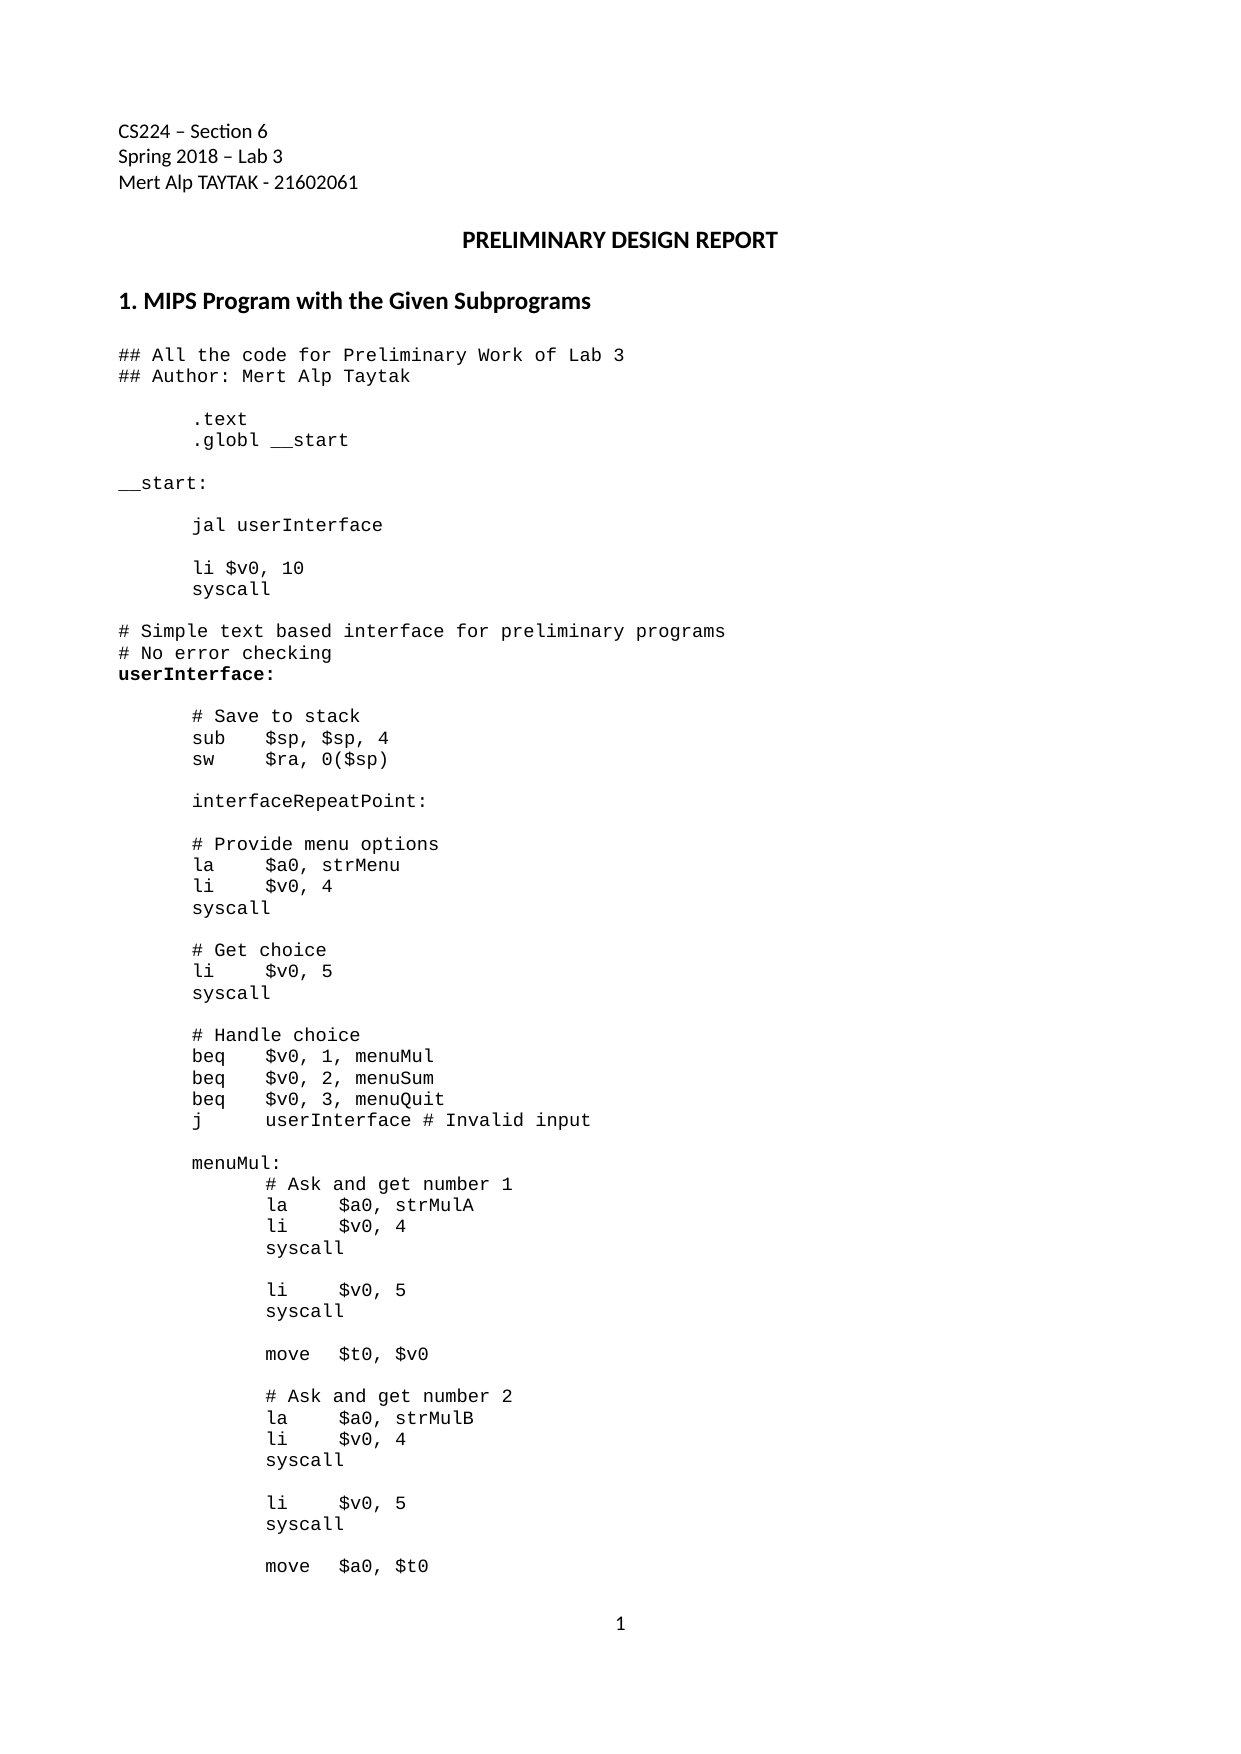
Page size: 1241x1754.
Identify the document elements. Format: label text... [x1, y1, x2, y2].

text syscall [118, 898, 1122, 920]
text # Ask and get number 2 [118, 1387, 1122, 1408]
text jal userInterface [118, 516, 1122, 537]
text la $a0, strMenu [118, 856, 1122, 877]
text syscall [118, 1238, 1122, 1260]
text # No error checking [118, 643, 1122, 665]
text syscall [118, 1515, 1122, 1536]
text li $v0, 5 [118, 962, 1122, 983]
text PRELIMINARY DESIGN REPORT [118, 224, 1122, 254]
text move $t0, $v0 [118, 1345, 1122, 1366]
text __start: [118, 473, 1122, 495]
text li $v0, 4 [118, 1217, 1122, 1238]
text la $a0, strMulA [118, 1196, 1122, 1217]
text interfaceRepeatPoint: [118, 792, 1122, 813]
text syscall [118, 1451, 1122, 1472]
text j userInterface # Invalid input [118, 1111, 1122, 1132]
text sw $ra, 0($sp) [118, 750, 1122, 771]
text # Simple text based interface for preliminary programs [118, 622, 1122, 643]
text beq $v0, 3, menuQuit [118, 1090, 1122, 1111]
text li $v0, 10 [118, 558, 1122, 580]
text menuMul: [118, 1153, 1122, 1175]
text beq $v0, 1, menuMul [118, 1047, 1122, 1068]
text la $a0, strMulB [118, 1408, 1122, 1430]
text sub $sp, $sp, 4 [118, 728, 1122, 750]
text ## All the code for Preliminary Work of Lab 3 [118, 346, 1122, 367]
text ## Author: Mert Alp Taytak [118, 367, 1122, 388]
text # Ask and get number 1 [118, 1175, 1122, 1196]
text li $v0, 4 [118, 877, 1122, 898]
text syscall [118, 1302, 1122, 1323]
text # Provide menu options [118, 835, 1122, 856]
text 1. MIPS Program with the Given Subprograms [118, 285, 1122, 315]
text syscall [118, 983, 1122, 1005]
text .globl __start [118, 431, 1122, 452]
text li $v0, 5 [118, 1493, 1122, 1515]
text # Save to stack [118, 707, 1122, 728]
text # Handle choice [118, 1026, 1122, 1047]
text syscall [118, 580, 1122, 601]
text .text [118, 410, 1122, 431]
text beq $v0, 2, menuSum [118, 1068, 1122, 1090]
text userInterface: [118, 665, 1122, 686]
text # Get choice [118, 941, 1122, 962]
text li $v0, 4 [118, 1430, 1122, 1451]
text li $v0, 5 [118, 1281, 1122, 1302]
text move $a0, $t0 [118, 1557, 1122, 1578]
